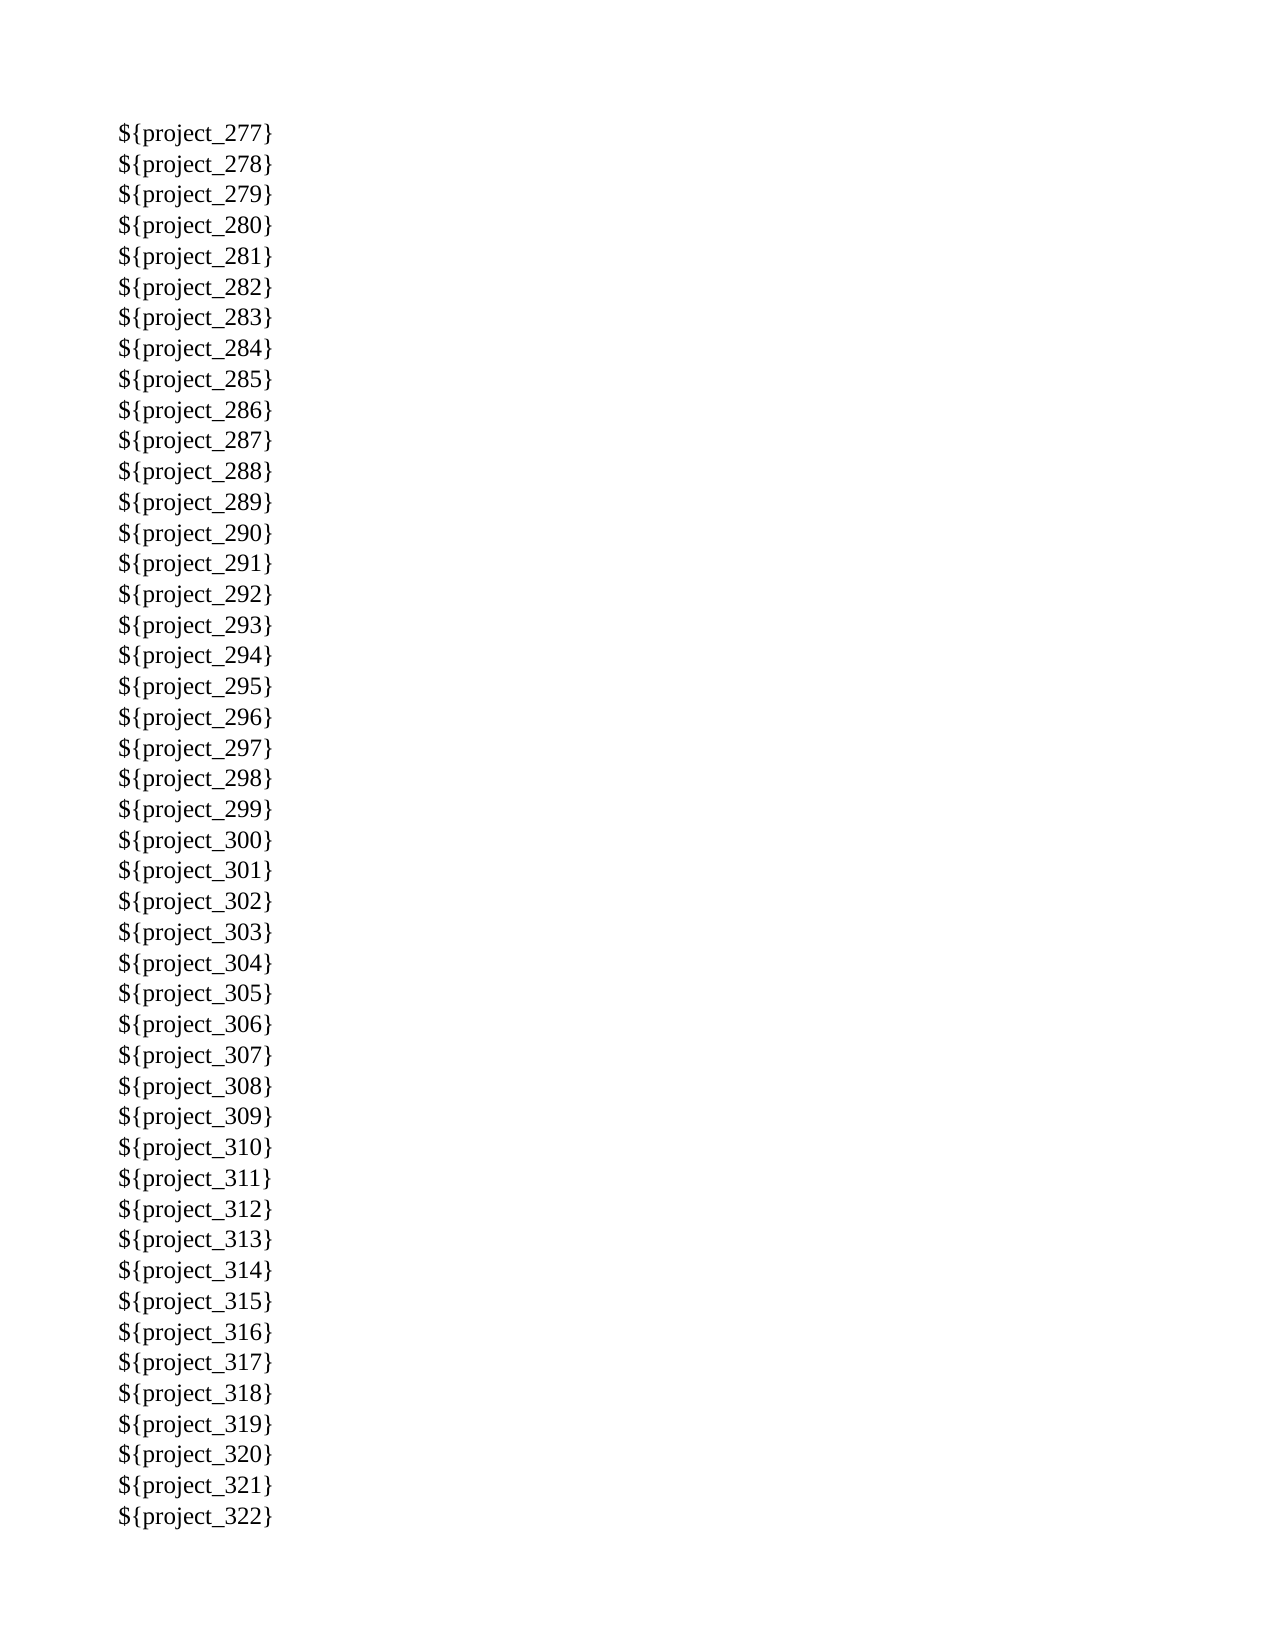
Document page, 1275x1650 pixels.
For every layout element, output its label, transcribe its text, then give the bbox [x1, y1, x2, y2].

text ${project_303} [118, 917, 1157, 946]
text ${project_290} [118, 518, 1157, 546]
text ${project_293} [118, 610, 1157, 638]
text ${project_312} [118, 1194, 1157, 1222]
text ${project_298} [118, 763, 1157, 792]
text ${project_292} [118, 579, 1157, 608]
text ${project_283} [118, 302, 1157, 331]
text ${project_318} [118, 1378, 1157, 1407]
text ${project_277} [118, 118, 1157, 147]
text ${project_306} [118, 1009, 1157, 1038]
text ${project_307} [118, 1040, 1157, 1069]
text ${project_278} [118, 149, 1157, 178]
text ${project_289} [118, 487, 1157, 516]
text ${project_280} [118, 210, 1157, 239]
text ${project_299} [118, 794, 1157, 823]
text ${project_320} [118, 1439, 1157, 1468]
text ${project_309} [118, 1101, 1157, 1130]
text ${project_321} [118, 1470, 1157, 1499]
text ${project_279} [118, 179, 1157, 208]
text ${project_315} [118, 1286, 1157, 1314]
text ${project_288} [118, 456, 1157, 485]
text ${project_295} [118, 671, 1157, 700]
text ${project_291} [118, 548, 1157, 577]
text ${project_281} [118, 241, 1157, 270]
text ${project_296} [118, 702, 1157, 731]
text ${project_310} [118, 1132, 1157, 1161]
text ${project_313} [118, 1224, 1157, 1253]
text ${project_284} [118, 333, 1157, 362]
text ${project_322} [118, 1501, 1157, 1530]
text ${project_304} [118, 948, 1157, 977]
text ${project_287} [118, 425, 1157, 454]
text ${project_311} [118, 1163, 1157, 1192]
text ${project_305} [118, 978, 1157, 1007]
text ${project_317} [118, 1347, 1157, 1376]
text ${project_301} [118, 856, 1157, 884]
text ${project_297} [118, 733, 1157, 761]
text ${project_316} [118, 1317, 1157, 1345]
text ${project_300} [118, 825, 1157, 854]
text ${project_302} [118, 886, 1157, 915]
text ${project_286} [118, 395, 1157, 423]
text ${project_308} [118, 1071, 1157, 1099]
text ${project_319} [118, 1409, 1157, 1437]
text ${project_282} [118, 272, 1157, 301]
text ${project_285} [118, 364, 1157, 393]
text ${project_294} [118, 641, 1157, 669]
text ${project_314} [118, 1255, 1157, 1284]
